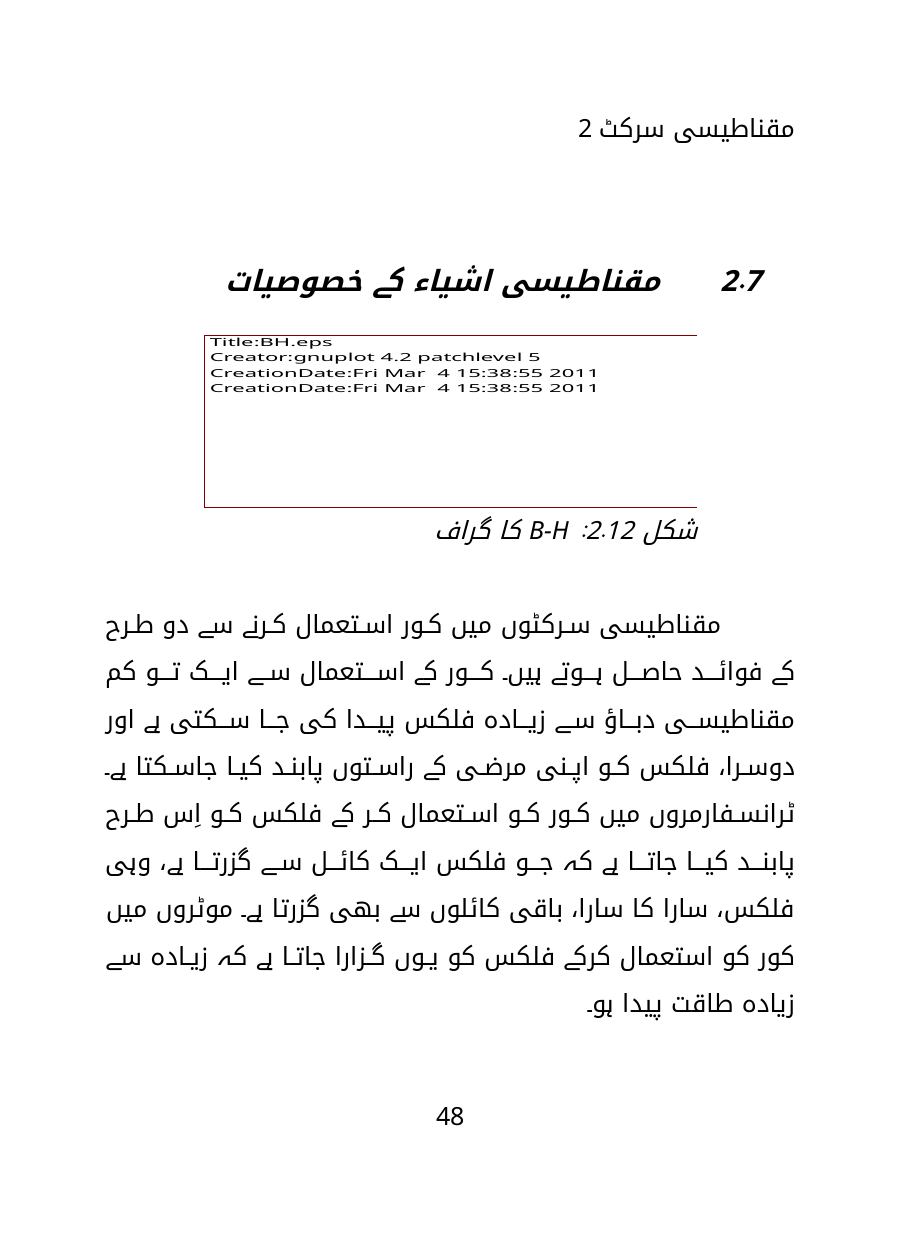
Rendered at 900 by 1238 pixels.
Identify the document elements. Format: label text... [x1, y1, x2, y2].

text شکل 2.12: B-H کا گراف [203, 334, 697, 554]
text مقناطیسی سرکٹوں میں کور استعمال کرنے سے دو طرح کے فوائد حاصل ہوتے ہیں۔ کور کے استعمال سے ایک تو کم مقناطیسی دباؤ سے زیادہ فلکس پیدا کی جا سکتی ہے اور دوسرا، فلکس کو اپنی مرضی کے راستوں پابند کیا جاسکتا ہے۔ ٹرانسفارمروں میں کور کو استعمال کر کے فلکس کو اِس طرح پابند کیا جاتا ہے کہ جو فلکس ایک کائل سے گزرتا ہے، وہی فلکس، سارا کا سارا، باقی کائلوں سے بھی گزرتا ہے۔ موٹروں میں کور کو استعمال کرکے فلکس کو یوں گزارا جاتا ہے کہ زیادہ سے زیادہ طاقت پیدا ہو۔ [105, 601, 795, 1028]
subtitle مقناطیسی اشیاء کے خصوصیات [105, 254, 720, 309]
